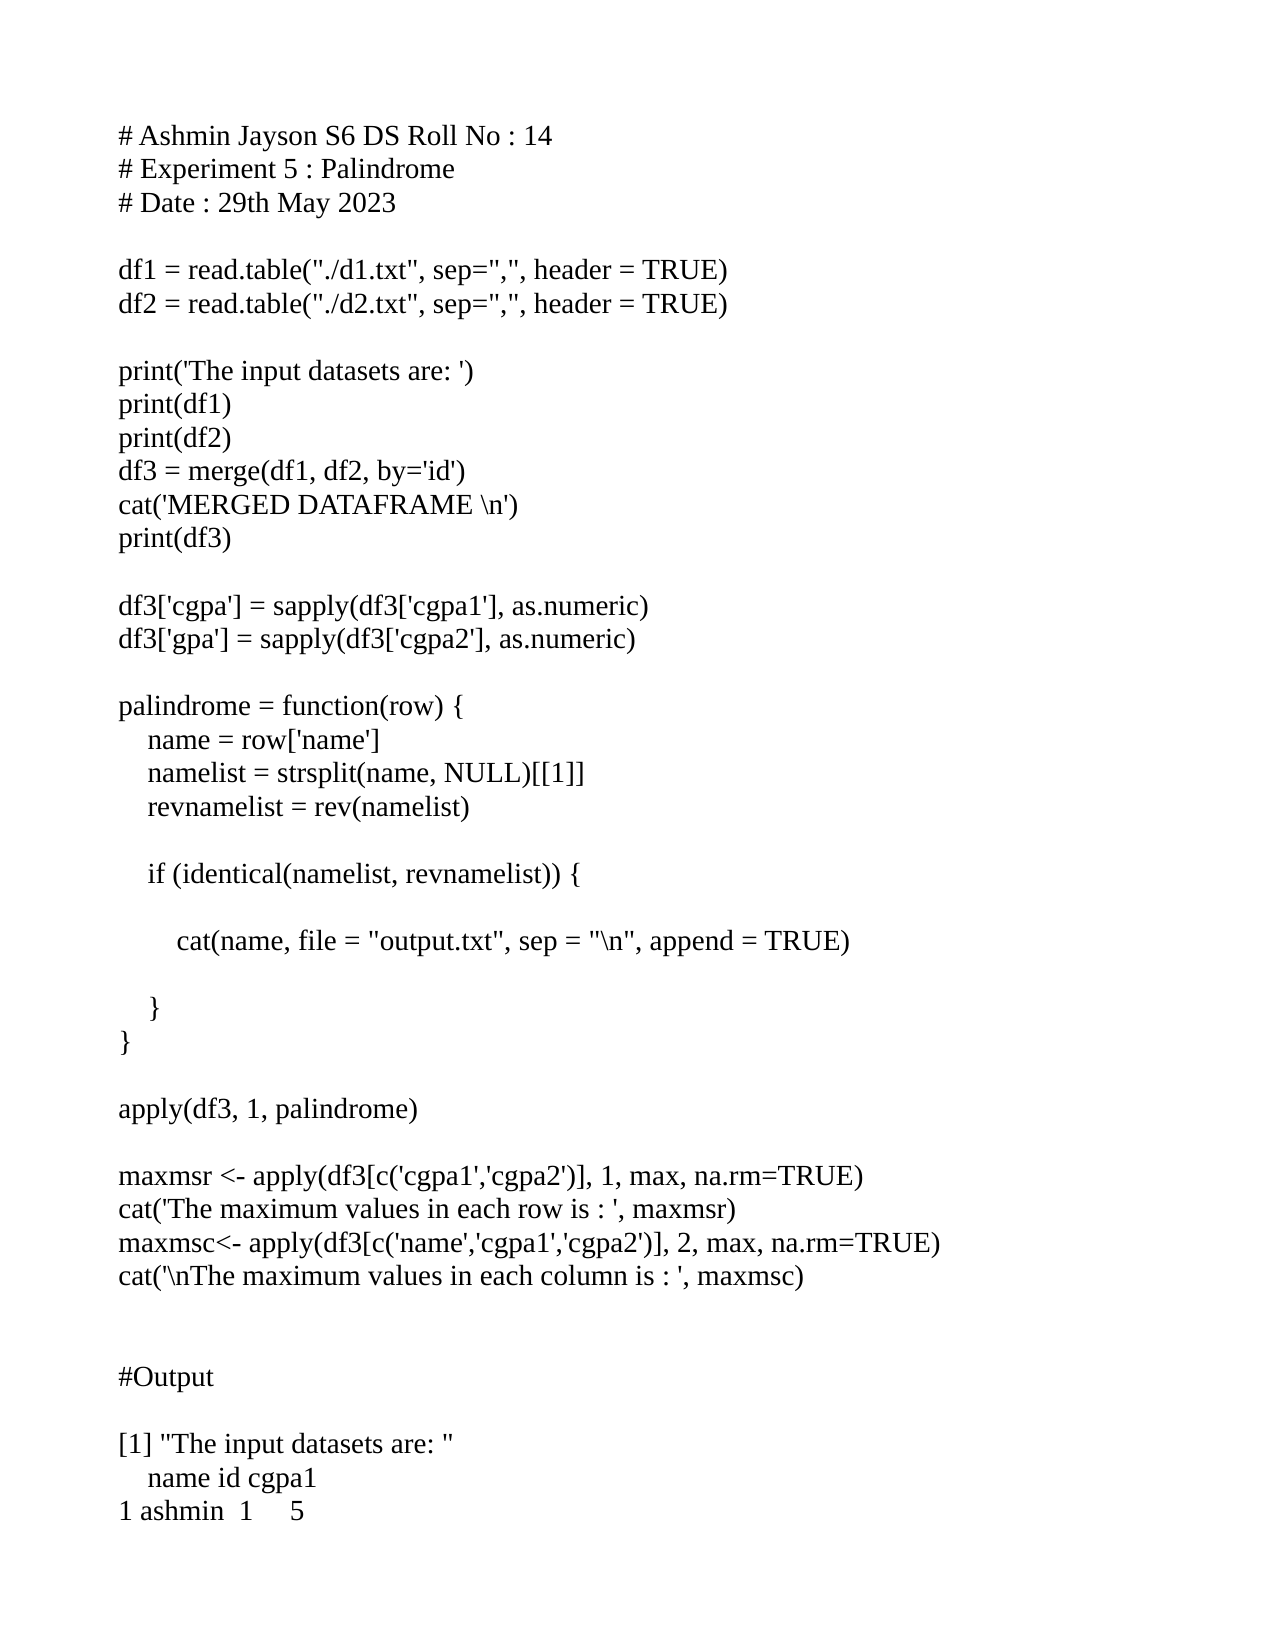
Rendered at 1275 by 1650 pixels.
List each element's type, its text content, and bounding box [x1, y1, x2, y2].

text [1] "The input datasets are: " [118, 1426, 1157, 1460]
text revnamelist = rev(namelist) [118, 789, 1157, 822]
text df2 = read.table("./d2.txt", sep=",", header = TRUE) [118, 286, 1157, 319]
text maxmsc<- apply(df3[c('name','cgpa1','cgpa2')], 2, max, na.rm=TRUE) [118, 1225, 1157, 1258]
text df1 = read.table("./d1.txt", sep=",", header = TRUE) [118, 252, 1157, 286]
text print(df2) [118, 420, 1157, 453]
text print(df3) [118, 521, 1157, 554]
text maxmsr <- apply(df3[c('cgpa1','cgpa2')], 1, max, na.rm=TRUE) [118, 1158, 1157, 1191]
text cat('MERGED DATAFRAME \n') [118, 487, 1157, 521]
text 1 ashmin 1 5 [118, 1493, 1157, 1527]
text palindrome = function(row) { [118, 688, 1157, 722]
text apply(df3, 1, palindrome) [118, 1091, 1157, 1124]
text df3['gpa'] = sapply(df3['cgpa2'], as.numeric) [118, 621, 1157, 655]
text df3 = merge(df1, df2, by='id') [118, 453, 1157, 487]
text } [118, 1024, 1157, 1057]
text if (identical(namelist, revnamelist)) { [118, 856, 1157, 889]
text # Date : 29th May 2023 [118, 185, 1157, 219]
text print('The input datasets are: ') [118, 353, 1157, 386]
text # Experiment 5 : Palindrome [118, 152, 1157, 185]
text cat('\nThe maximum values in each column is : ', maxmsc) [118, 1258, 1157, 1292]
text # Ashmin Jayson S6 DS Roll No : 14 [118, 118, 1157, 152]
text namelist = strsplit(name, NULL)[[1]] [118, 755, 1157, 789]
text cat('The maximum values in each row is : ', maxmsr) [118, 1191, 1157, 1225]
text cat(name, file = "output.txt", sep = "\n", append = TRUE) [118, 923, 1157, 957]
text print(df1) [118, 386, 1157, 420]
text df3['cgpa'] = sapply(df3['cgpa1'], as.numeric) [118, 588, 1157, 621]
text } [118, 990, 1157, 1024]
text name = row['name'] [118, 722, 1157, 755]
text #Output [118, 1359, 1157, 1393]
text name id cgpa1 [118, 1460, 1157, 1493]
